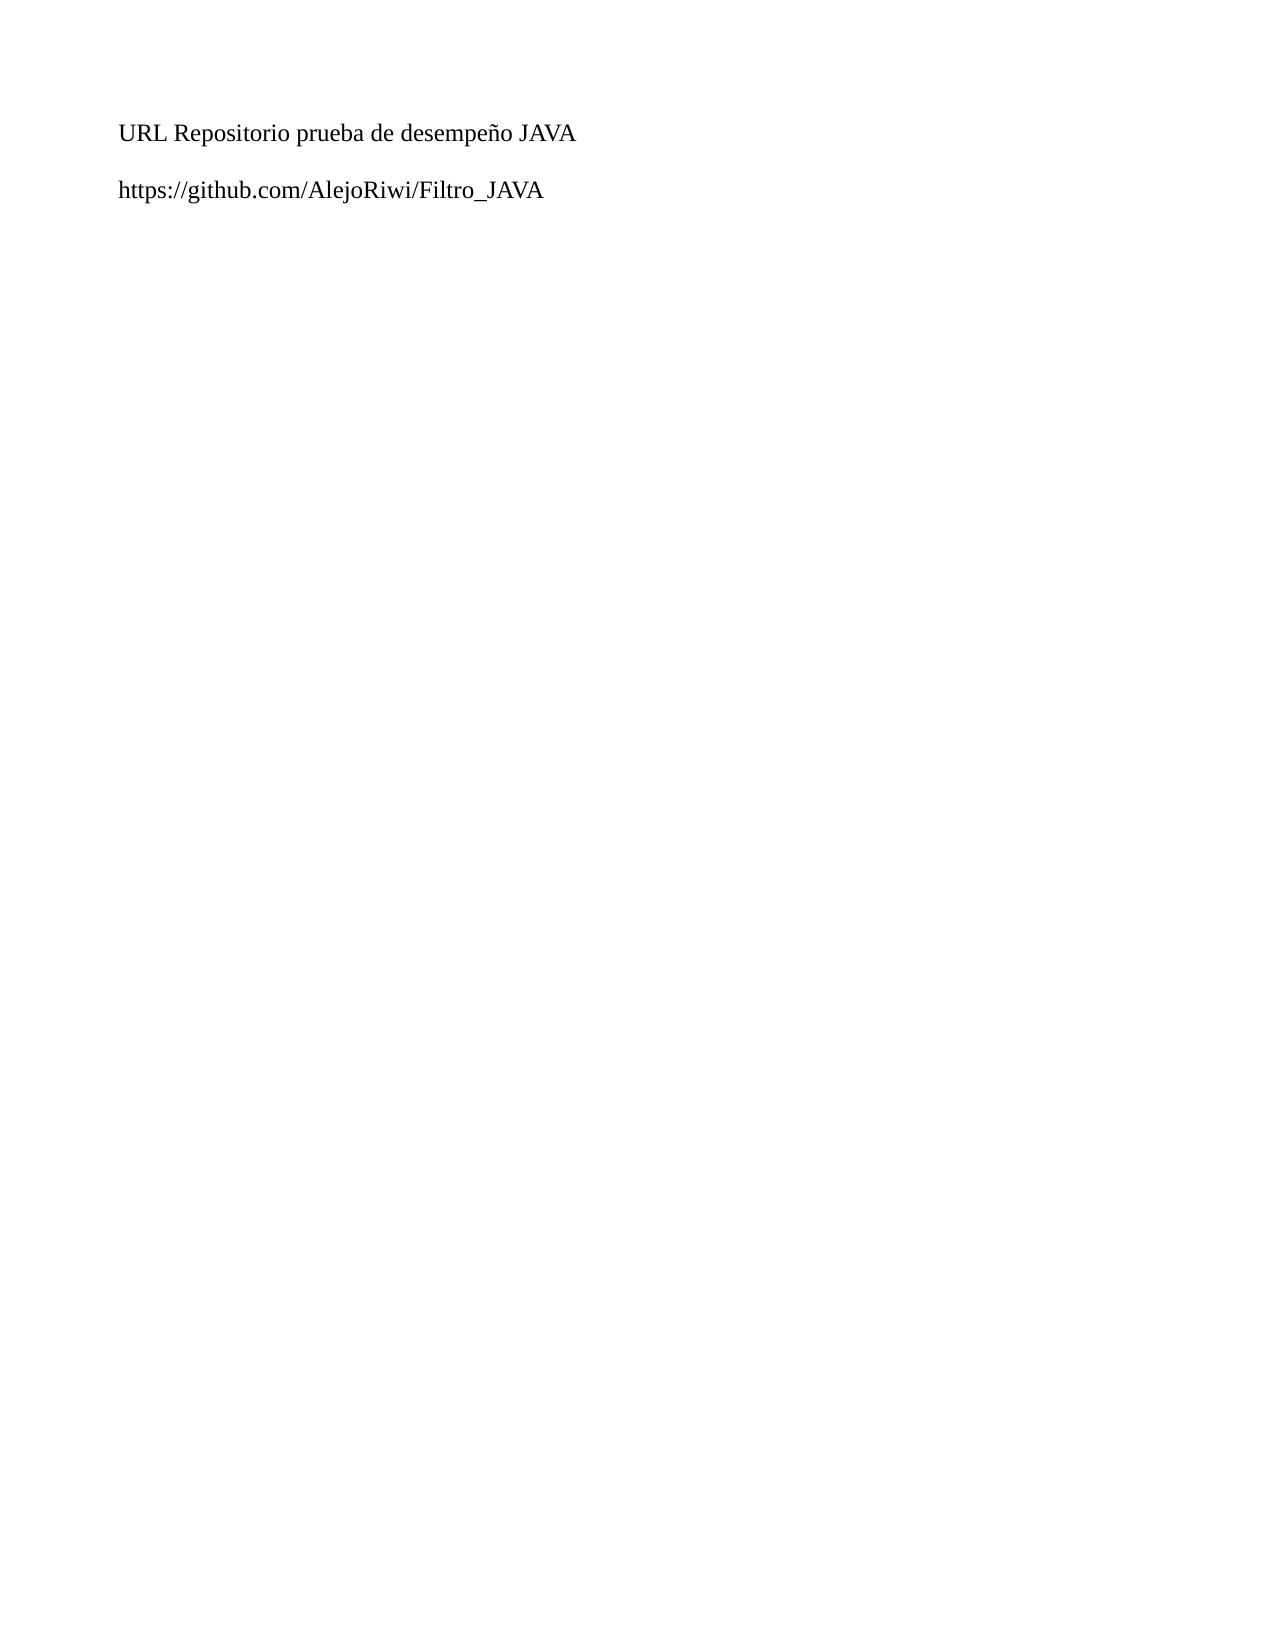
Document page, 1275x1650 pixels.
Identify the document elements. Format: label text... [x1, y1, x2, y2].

text URL Repositorio prueba de desempeño JAVA [118, 118, 1157, 147]
text https://github.com/AlejoRiwi/Filtro_JAVA [118, 176, 1157, 204]
